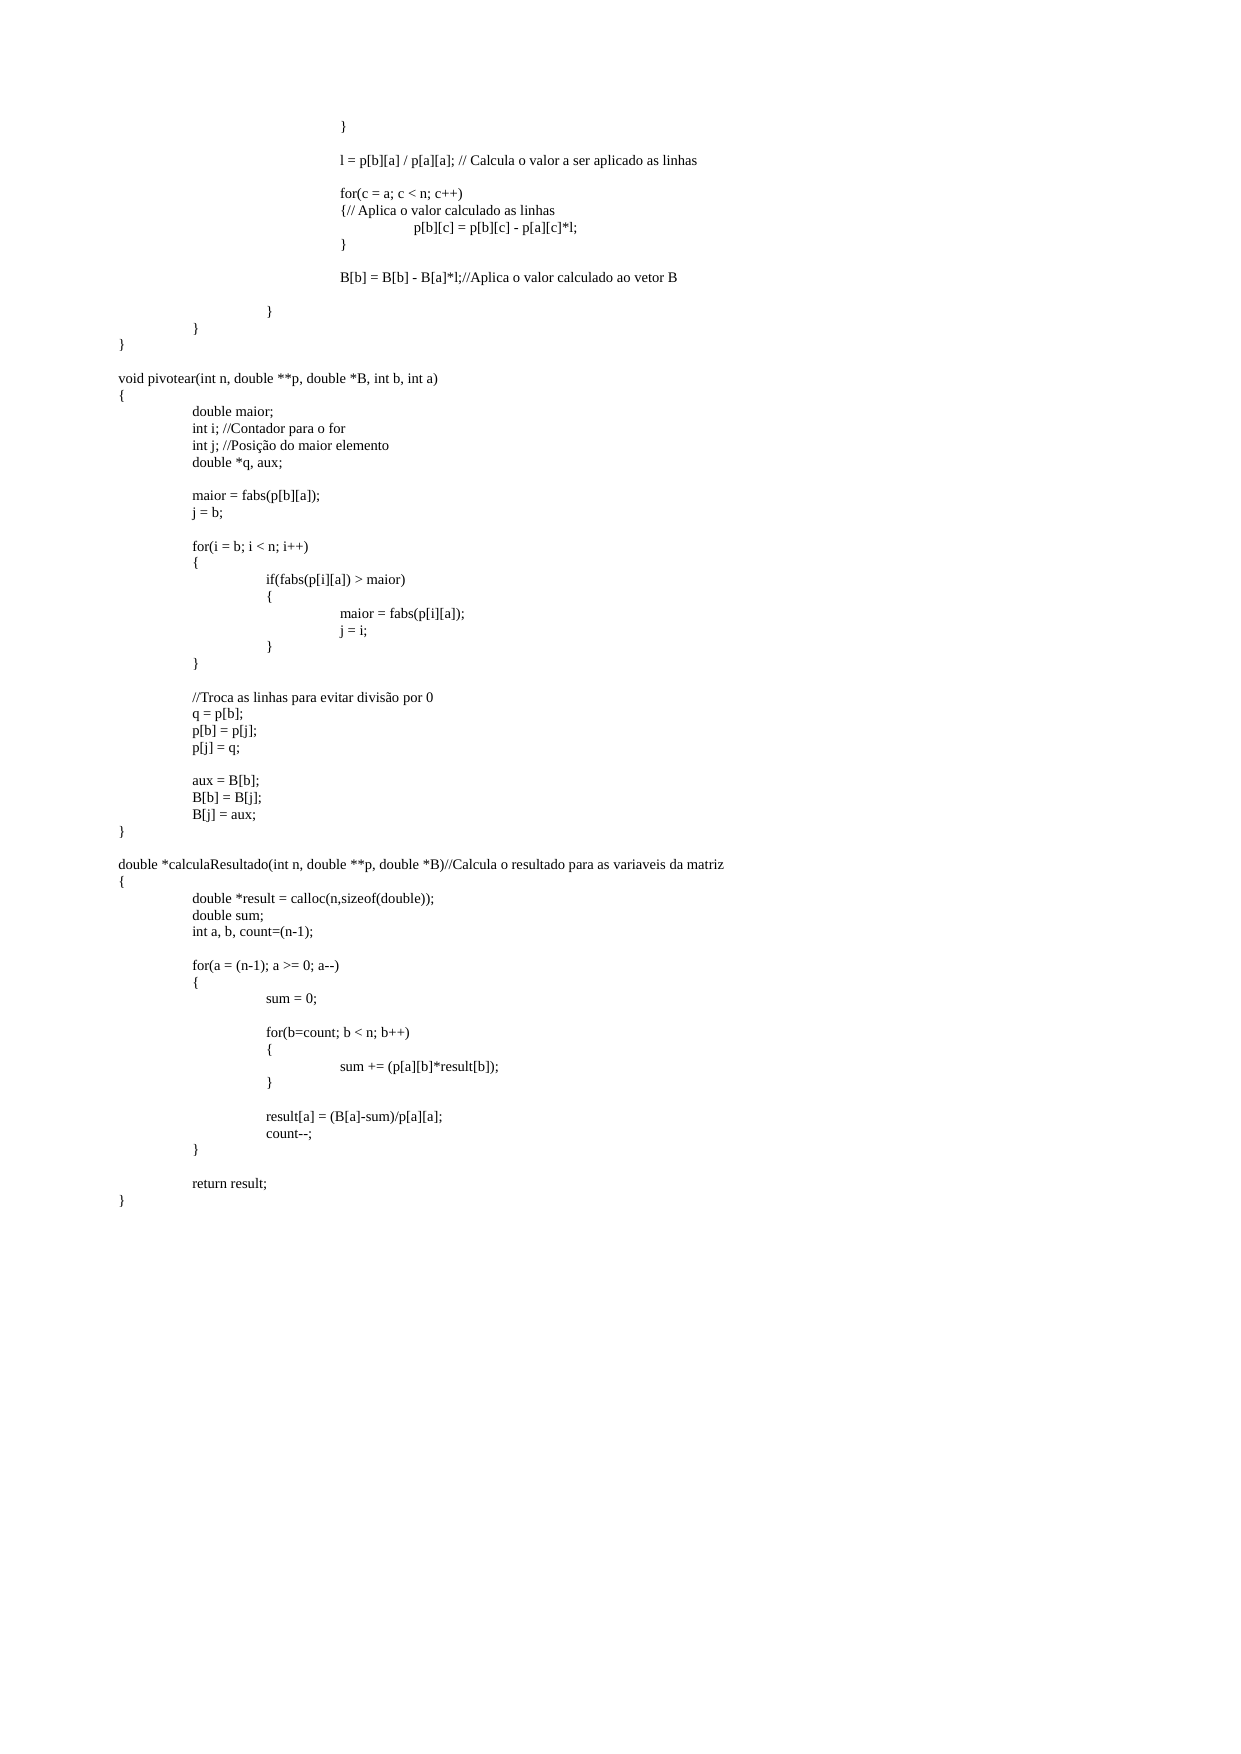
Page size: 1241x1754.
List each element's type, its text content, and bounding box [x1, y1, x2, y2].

text } [118, 236, 1122, 252]
text int i; //Contador para o for [118, 420, 1122, 437]
text double *calculaResultado(int n, double **p, double *B)//Calcula o resultado para as variaveis da matriz [118, 856, 1122, 873]
text //Troca as linhas para evitar divisão por 0 [118, 688, 1122, 705]
text aux = B[b]; [118, 772, 1122, 789]
text } [118, 1074, 1122, 1091]
text if(fabs(p[i][a]) > maior) [118, 571, 1122, 588]
text for(b=count; b < n; b++) [118, 1024, 1122, 1041]
text { [118, 873, 1122, 889]
text } [118, 303, 1122, 319]
text } [118, 1191, 1122, 1208]
text } [118, 118, 1122, 135]
text for(i = b; i < n; i++) [118, 537, 1122, 554]
text } [118, 655, 1122, 672]
text { [118, 386, 1122, 403]
text int j; //Posição do maior elemento [118, 437, 1122, 453]
text j = i; [118, 621, 1122, 638]
text maior = fabs(p[b][a]); [118, 487, 1122, 504]
text q = p[b]; [118, 705, 1122, 722]
text return result; [118, 1175, 1122, 1191]
text result[a] = (B[a]-sum)/p[a][a]; [118, 1108, 1122, 1124]
text { [118, 973, 1122, 990]
text double sum; [118, 906, 1122, 923]
text } [118, 822, 1122, 839]
text int a, b, count=(n-1); [118, 923, 1122, 940]
text maior = fabs(p[i][a]); [118, 604, 1122, 621]
text { [118, 588, 1122, 604]
text double maior; [118, 403, 1122, 420]
text p[b][c] = p[b][c] - p[a][c]*l; [118, 219, 1122, 236]
text double *result = calloc(n,sizeof(double)); [118, 889, 1122, 906]
text for(a = (n-1); a >= 0; a--) [118, 957, 1122, 973]
text } [118, 336, 1122, 353]
text void pivotear(int n, double **p, double *B, int b, int a) [118, 370, 1122, 386]
text B[b] = B[b] - B[a]*l;//Aplica o valor calculado ao vetor B [118, 269, 1122, 286]
text B[j] = aux; [118, 806, 1122, 822]
text double *q, aux; [118, 453, 1122, 470]
text B[b] = B[j]; [118, 789, 1122, 806]
text { [118, 1041, 1122, 1057]
text sum += (p[a][b]*result[b]); [118, 1057, 1122, 1074]
text l = p[b][a] / p[a][a]; // Calcula o valor a ser aplicado as linhas [118, 152, 1122, 168]
text for(c = a; c < n; c++) [118, 185, 1122, 202]
text p[j] = q; [118, 739, 1122, 755]
text p[b] = p[j]; [118, 722, 1122, 739]
text } [118, 1141, 1122, 1158]
text } [118, 638, 1122, 655]
text count--; [118, 1124, 1122, 1141]
text } [118, 319, 1122, 336]
text j = b; [118, 504, 1122, 521]
text {// Aplica o valor calculado as linhas [118, 202, 1122, 219]
text sum = 0; [118, 990, 1122, 1007]
text { [118, 554, 1122, 571]
